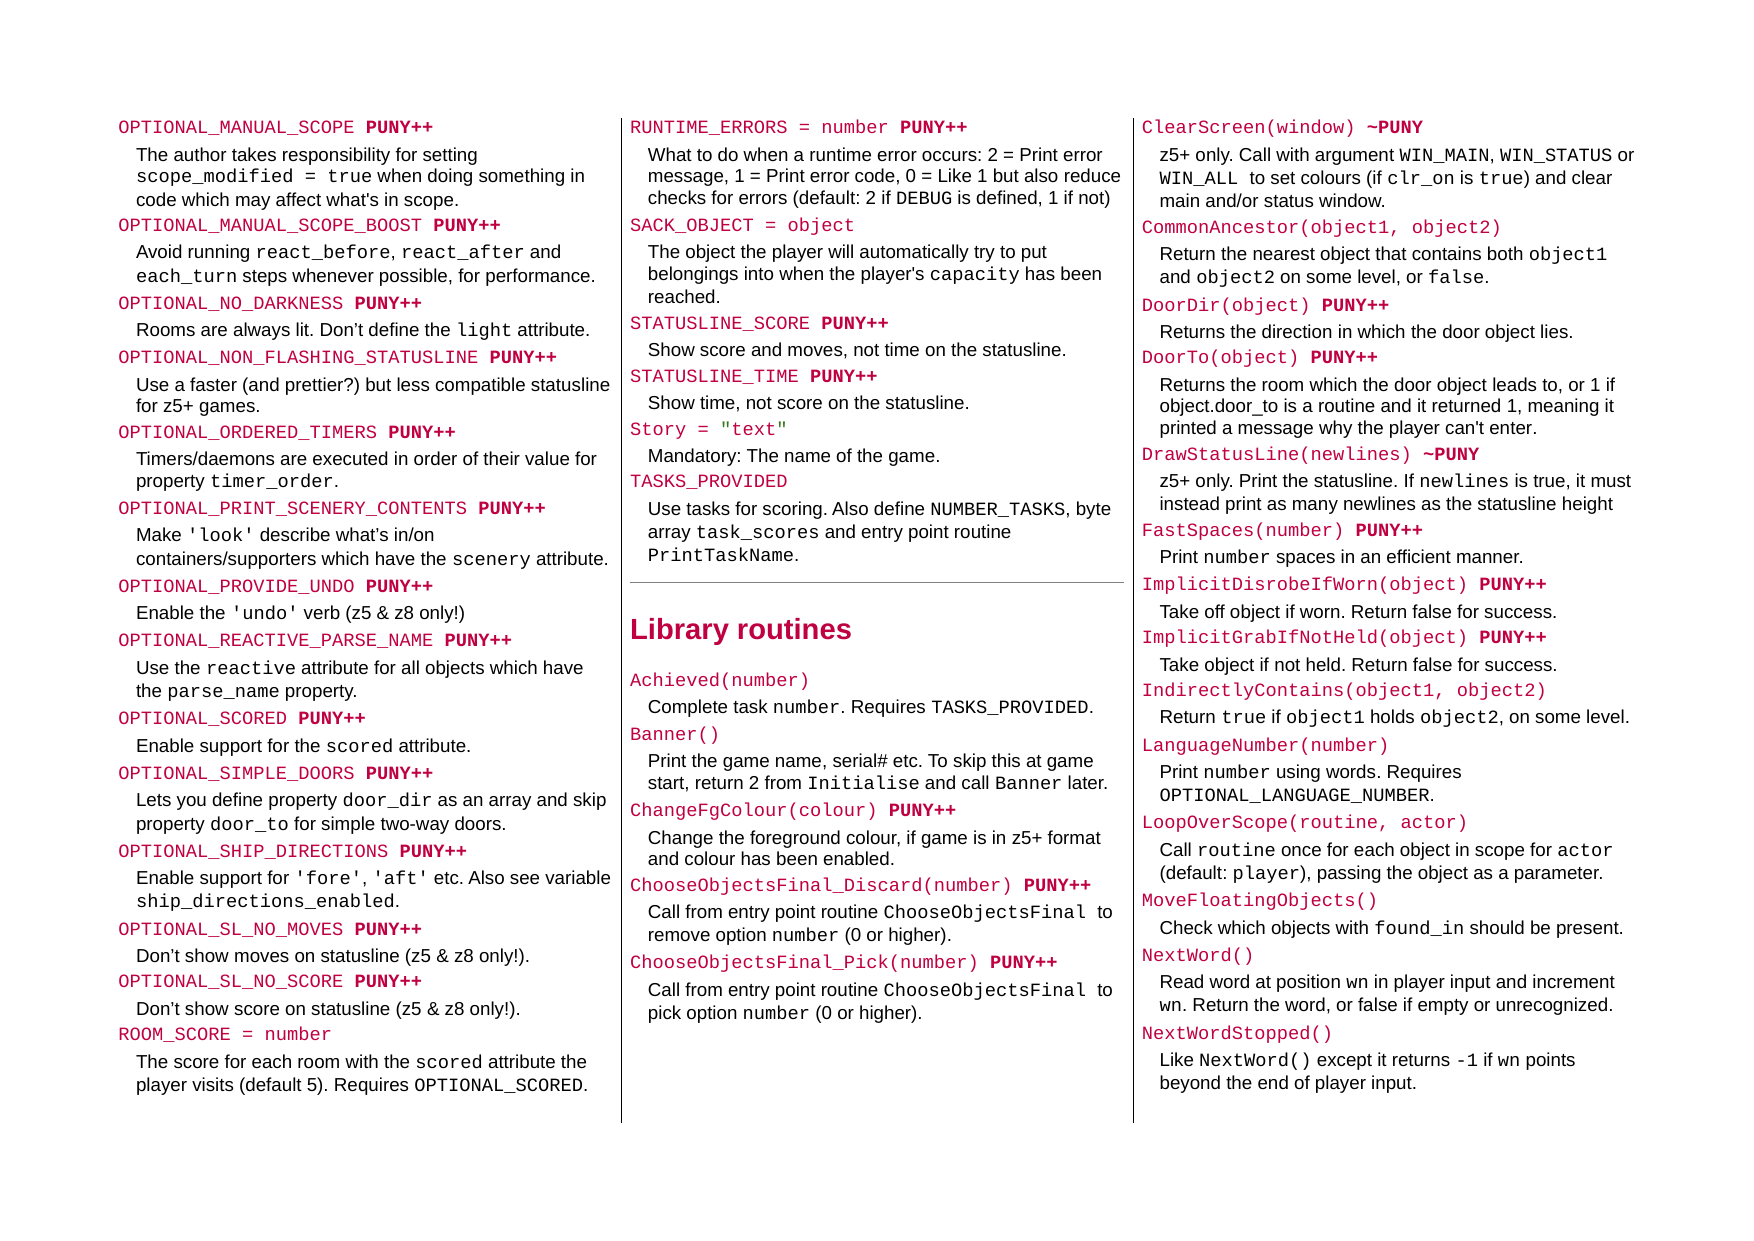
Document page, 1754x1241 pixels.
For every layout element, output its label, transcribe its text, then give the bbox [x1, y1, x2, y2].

subtitle STATUSLINE_SCORE PUNY++ [630, 313, 1124, 335]
subtitle Story = "text" [630, 419, 1124, 441]
subtitle The object the player will automatically try to put belongings into when the player's capacity has been reached. [648, 241, 1124, 308]
subtitle DoorDir(object) PUNY++ [1142, 295, 1636, 317]
subtitle The score for each room with the scored attribute the player visits (default 5). Requires OPTIONAL_SCORED. [136, 1051, 612, 1097]
subtitle ChangeFgColour(colour) PUNY++ [630, 801, 1124, 822]
subtitle TASKS_PROVIDED [630, 472, 1124, 493]
subtitle Rooms are always lit. Don’t define the light attribute. [136, 319, 612, 342]
subtitle The author takes responsibility for setting scope_modified = true when doing something in code which may affect what's in scope. [136, 143, 612, 210]
subtitle ImplicitDisrobeIfWorn(object) PUNY++ [1142, 575, 1636, 596]
subtitle OPTIONAL_SHIP_DIRECTIONS PUNY++ [118, 841, 612, 863]
subtitle OPTIONAL_PROVIDE_UNDO PUNY++ [118, 577, 612, 598]
subtitle RUNTIME_ERRORS = number PUNY++ [630, 118, 1124, 139]
subtitle ChooseObjectsFinal_Discard(number) PUNY++ [630, 876, 1124, 897]
subtitle OPTIONAL_MANUAL_SCOPE PUNY++ [118, 118, 612, 139]
subtitle LanguageNumber(number) [1142, 735, 1636, 757]
subtitle z5+ only. Print the statusline. If newlines is true, it must instead print as many newlines as the statusline height [1159, 470, 1636, 514]
subtitle Make 'look' describe what’s in/on containers/supporters which have the scenery attribute. [136, 524, 612, 571]
subtitle ImplicitGrabIfNotHeld(object) PUNY++ [1142, 628, 1636, 649]
subtitle Print number spaces in an efficient manner. [1159, 546, 1636, 569]
subtitle Banner() [630, 725, 1124, 746]
subtitle ClearScreen(window) ~PUNY [1142, 118, 1636, 139]
subtitle OPTIONAL_REACTIVE_PARSE_NAME PUNY++ [118, 631, 612, 652]
subtitle NextWord() [1142, 946, 1636, 967]
subtitle Take object if not held. Return false for success. [1159, 653, 1636, 675]
subtitle Enable support for the scored attribute. [136, 734, 612, 758]
subtitle Enable the 'undo' verb (z5 & z8 only!) [136, 602, 612, 625]
subtitle Use a faster (and prettier?) but less compatible statusline for z5+ games. [136, 374, 612, 417]
subtitle Lets you define property door_dir as an array and skip property door_to for simple two-way doors. [136, 789, 612, 836]
subtitle DoorTo(object) PUNY++ [1142, 348, 1636, 369]
subtitle Check which objects with found_in should be present. [1159, 916, 1636, 940]
subtitle OPTIONAL_PRINT_SCENERY_CONTENTS PUNY++ [118, 499, 612, 520]
subtitle Mandatory: The name of the game. [648, 445, 1124, 466]
subtitle Library routines [630, 612, 1124, 645]
subtitle Show time, not score on the statusline. [648, 392, 1124, 413]
subtitle Call from entry point routine ChooseObjectsFinal to remove option number (0 or higher). [648, 901, 1124, 947]
subtitle Return the nearest object that contains both object1 and object2 on some level, or false. [1159, 243, 1636, 289]
subtitle Take off object if worn. Return false for success. [1159, 600, 1636, 622]
subtitle OPTIONAL_NON_FLASHING_STATUSLINE PUNY++ [118, 348, 612, 369]
subtitle Call from entry point routine ChooseObjectsFinal to pick option number (0 or higher). [648, 979, 1124, 1025]
subtitle Avoid running react_before, react_after and each_turn steps whenever possible, for performance. [136, 241, 612, 288]
subtitle OPTIONAL_SL_NO_SCORE PUNY++ [118, 972, 612, 993]
subtitle Read word at position wn in player input and increment wn. Return the word, or false if empty or unrecognized. [1159, 971, 1636, 1017]
subtitle Print the game name, serial# etc. To skip this at game start, return 2 from Initialise and call Banner later. [648, 750, 1124, 795]
subtitle OPTIONAL_ORDERED_TIMERS PUNY++ [118, 423, 612, 444]
subtitle STATUSLINE_TIME PUNY++ [630, 366, 1124, 388]
subtitle OPTIONAL_SL_NO_MOVES PUNY++ [118, 919, 612, 941]
subtitle ChooseObjectsFinal_Pick(number) PUNY++ [630, 953, 1124, 974]
subtitle LoopOverScope(routine, actor) [1142, 813, 1636, 834]
subtitle Complete task number. Requires TASKS_PROVIDED. [648, 696, 1124, 719]
subtitle Call routine once for each object in scope for actor (default: player), passing the object as a parameter. [1159, 839, 1636, 885]
subtitle FastSpaces(number) PUNY++ [1142, 520, 1636, 542]
subtitle OPTIONAL_SCORED PUNY++ [118, 709, 612, 730]
subtitle Use the reactive attribute for all objects which have the parse_name property. [136, 657, 612, 703]
subtitle Don’t show moves on statusline (z5 & z8 only!). [136, 945, 612, 966]
subtitle Show score and moves, not time on the statusline. [648, 339, 1124, 361]
subtitle Enable support for 'fore', 'aft' etc. Also see variable ship_directions_enabled. [136, 867, 612, 913]
subtitle Print number using words. Requires OPTIONAL_LANGUAGE_NUMBER. [1159, 761, 1636, 807]
subtitle Like NextWord() except it returns -1 if wn points beyond the end of player input. [1159, 1049, 1636, 1094]
subtitle IndirectlyContains(object1, object2) [1142, 681, 1636, 702]
subtitle DrawStatusLine(newlines) ~PUNY [1142, 444, 1636, 466]
subtitle ROOM_SCORE = number [118, 1025, 612, 1046]
subtitle Returns the room which the door object leads to, or 1 if object.door_to is a routine and it returned 1, meaning it printed a message why the player can't enter. [1159, 374, 1636, 438]
subtitle Achieved(number) [630, 670, 1124, 692]
subtitle Change the foreground colour, if game is in z5+ format and colour has been enabled. [648, 826, 1124, 869]
subtitle OPTIONAL_SIMPLE_DOORS PUNY++ [118, 764, 612, 785]
subtitle CommonAncestor(object1, object2) [1142, 217, 1636, 239]
subtitle NextWordStopped() [1142, 1023, 1636, 1045]
subtitle OPTIONAL_NO_DARKNESS PUNY++ [118, 294, 612, 315]
subtitle Return true if object1 holds object2, on some level. [1159, 706, 1636, 729]
subtitle MoveFloatingObjects() [1142, 891, 1636, 912]
subtitle What to do when a runtime error occurs: 2 = Print error message, 1 = Print error code, 0 = Like 1 but also reduce checks for errors (default: 2 if DEBUG is defined, 1 if not) [648, 143, 1124, 210]
subtitle Returns the direction in which the door object lies. [1159, 321, 1636, 342]
subtitle z5+ only. Call with argument WIN_MAIN, WIN_STATUS or WIN_ALL to set colours (if clr_on is true) and clear main and/or status window. [1159, 143, 1636, 212]
subtitle Don’t show score on statusline (z5 & z8 only!). [136, 998, 612, 1019]
subtitle Use tasks for scoring. Also define NUMBER_TASKS, byte array task_scores and entry point routine PrintTaskName. [648, 498, 1124, 567]
subtitle Timers/daemons are executed in order of their value for property timer_order. [136, 448, 612, 493]
subtitle OPTIONAL_MANUAL_SCOPE_BOOST PUNY++ [118, 216, 612, 237]
subtitle SACK_OBJECT = object [630, 216, 1124, 237]
